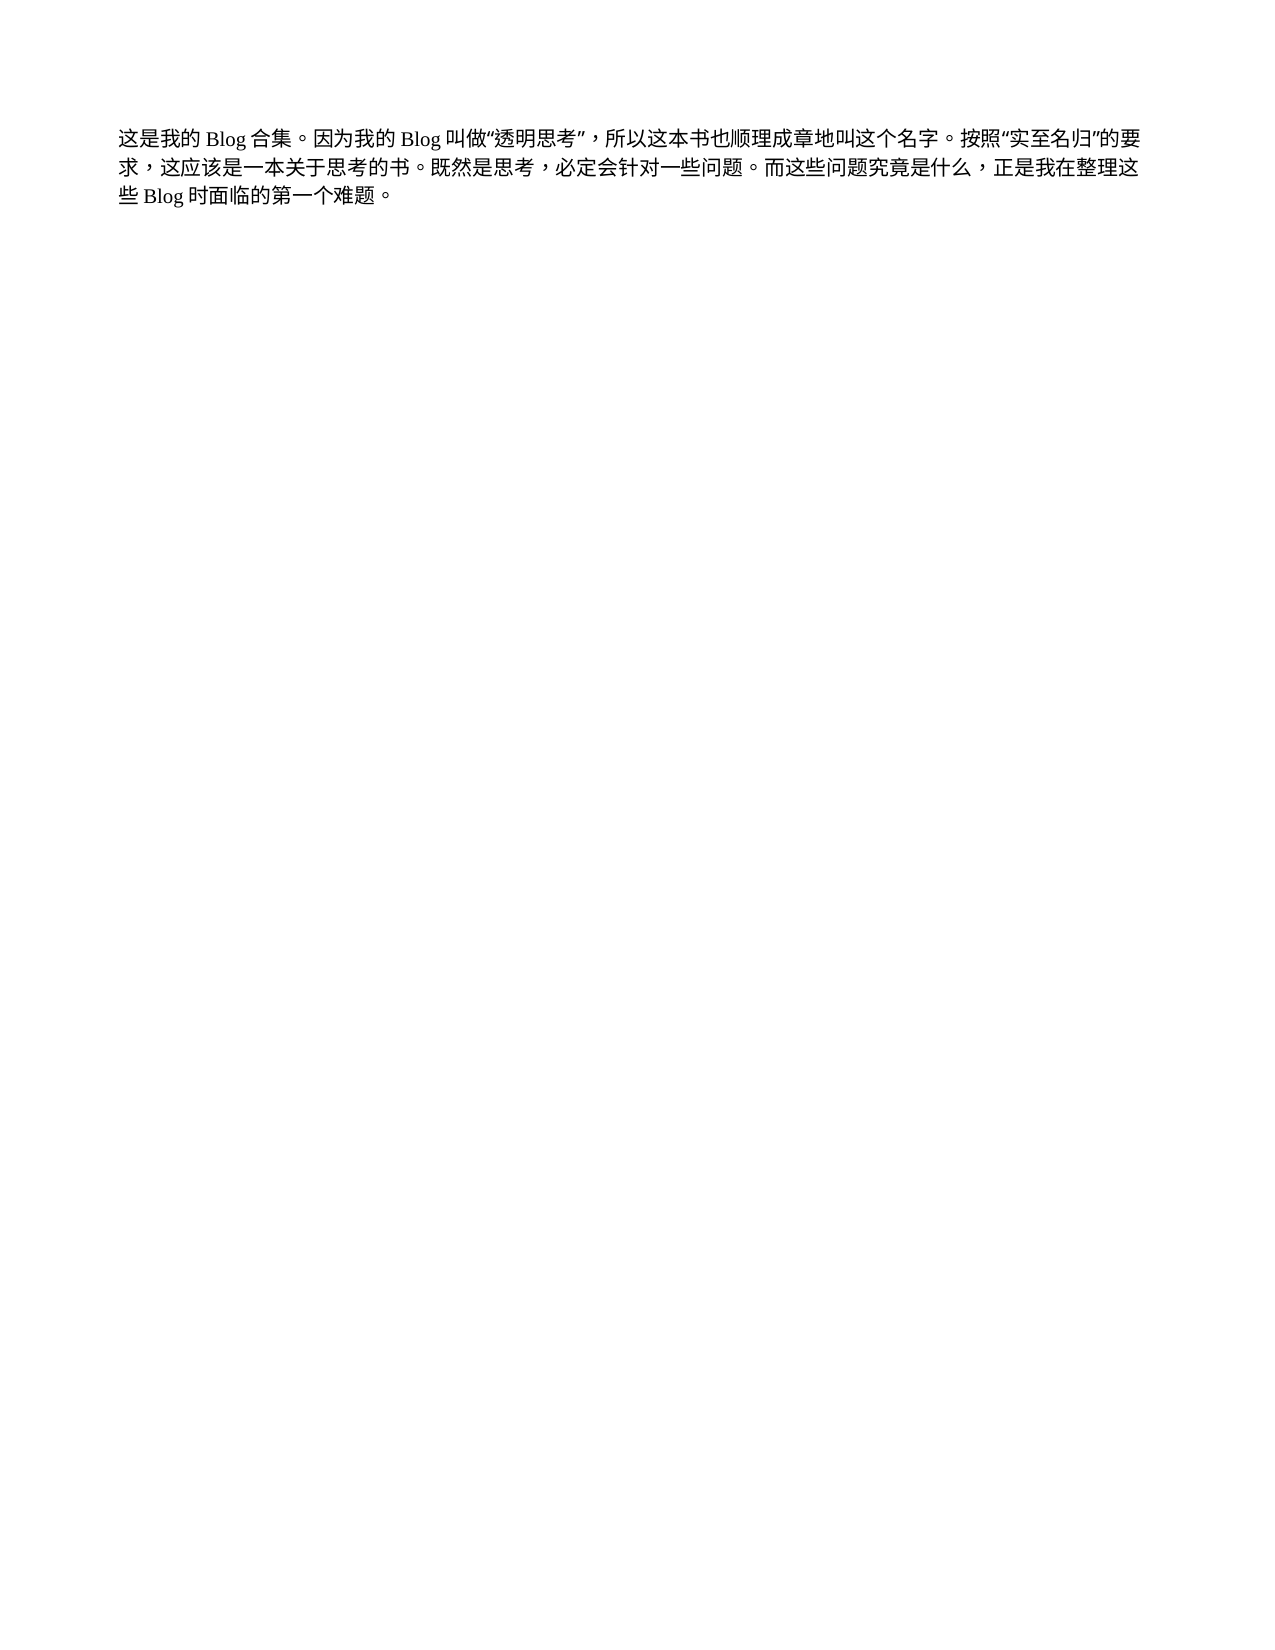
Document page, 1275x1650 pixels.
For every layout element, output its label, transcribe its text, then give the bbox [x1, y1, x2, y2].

text 这是我的Blog合集。因为我的Blog叫做“透明思考”，所以这本书也顺理成章地叫这个名字。按照“实至名归”的要求，这应该是一本关于思考的书。既然是思考，必定会针对一些问题。而这些问题究竟是什么，正是我在整理这些Blog时面临的第一个难题。 [118, 124, 1157, 209]
